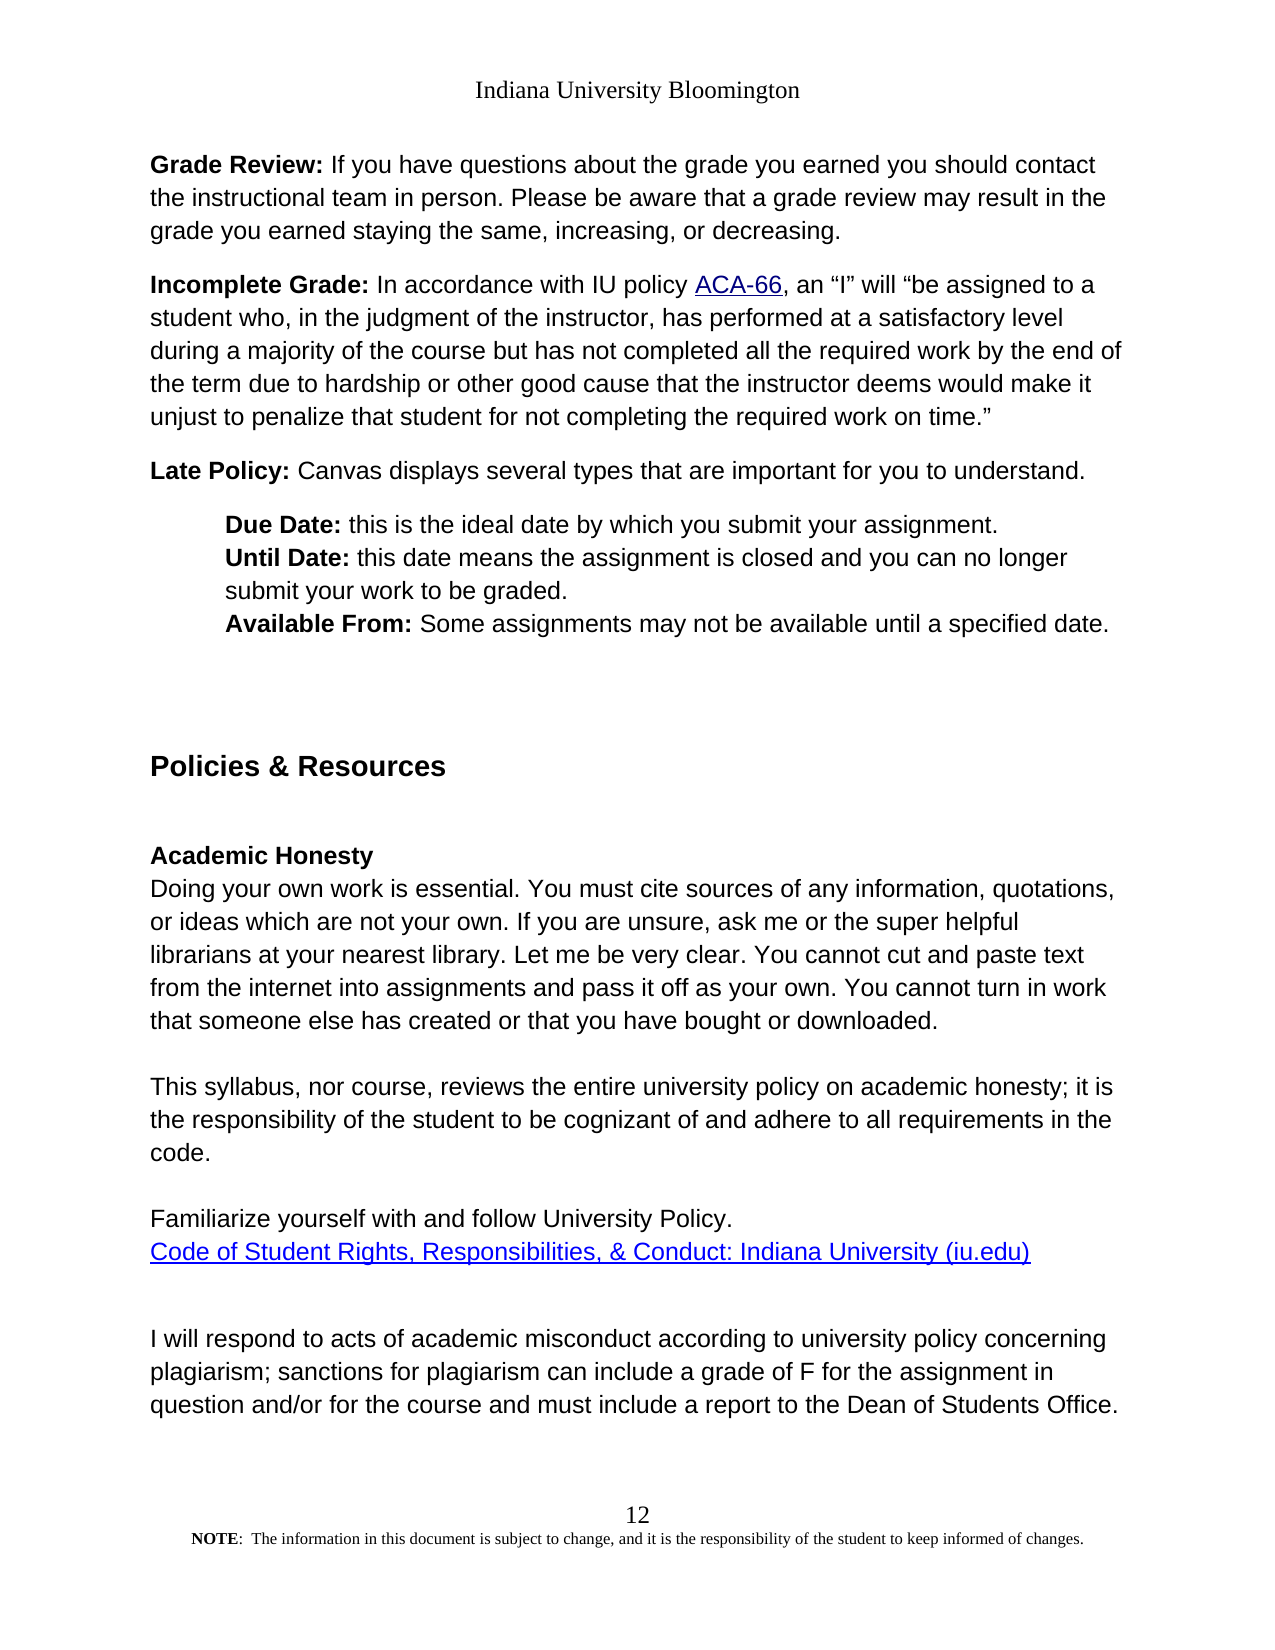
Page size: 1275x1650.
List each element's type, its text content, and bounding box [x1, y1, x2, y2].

text Due Date: this is the ideal date by which you submit your assignment. Until Date: this date means the assignment is closed and you can no longer submit your work to be graded. Available From: Some assignments may not be available until a specified date. [225, 510, 1125, 671]
text Incomplete Grade: In accordance with IU policy ACA-66, an “I” will “be assigned to a student who, in the judgment of the instructor, has performed at a satisfactory level during a majority of the course but has not completed all the required work by the end of the term due to hardship or other good cause that the instructor deems would make it unjust to penalize that student for not completing the required work on time.” [150, 270, 1125, 431]
text Grade Review: If you have questions about the grade you earned you should contact the instructional team in person. Please be aware that a grade review may result in the grade you earned staying the same, increasing, or decreasing. [150, 150, 1125, 245]
text Doing your own work is essential. You must cite sources of any information, quotations, or ideas which are not your own. If you are unsure, ask me or the super helpful librarians at your nearest library. Let me be very clear. You cannot cut and paste text from the internet into assignments and pass it off as your own. You cannot turn in work that someone else has created or that you have bought or downloaded. This syllabus, nor course, reviews the entire university policy on academic honesty; it is the responsibility of the student to be cognizant of and adhere to all requirements in the code. Familiarize yourself with and follow University Policy. Code of Student Rights, Responsibilities, & Conduct: Indiana University (iu.edu) [150, 874, 1125, 1299]
title Policies & Resources [150, 749, 1125, 783]
text Late Policy: Canvas displays several types that are important for you to understand. [150, 456, 1125, 484]
text I will respond to acts of academic misconduct according to university policy concerning plagiarism; sanctions for plagiarism can include a grade of F for the assignment in question and/or for the course and must include a report to the Dean of Students Office. [150, 1324, 1125, 1419]
subtitle Academic Honesty [150, 841, 1125, 870]
